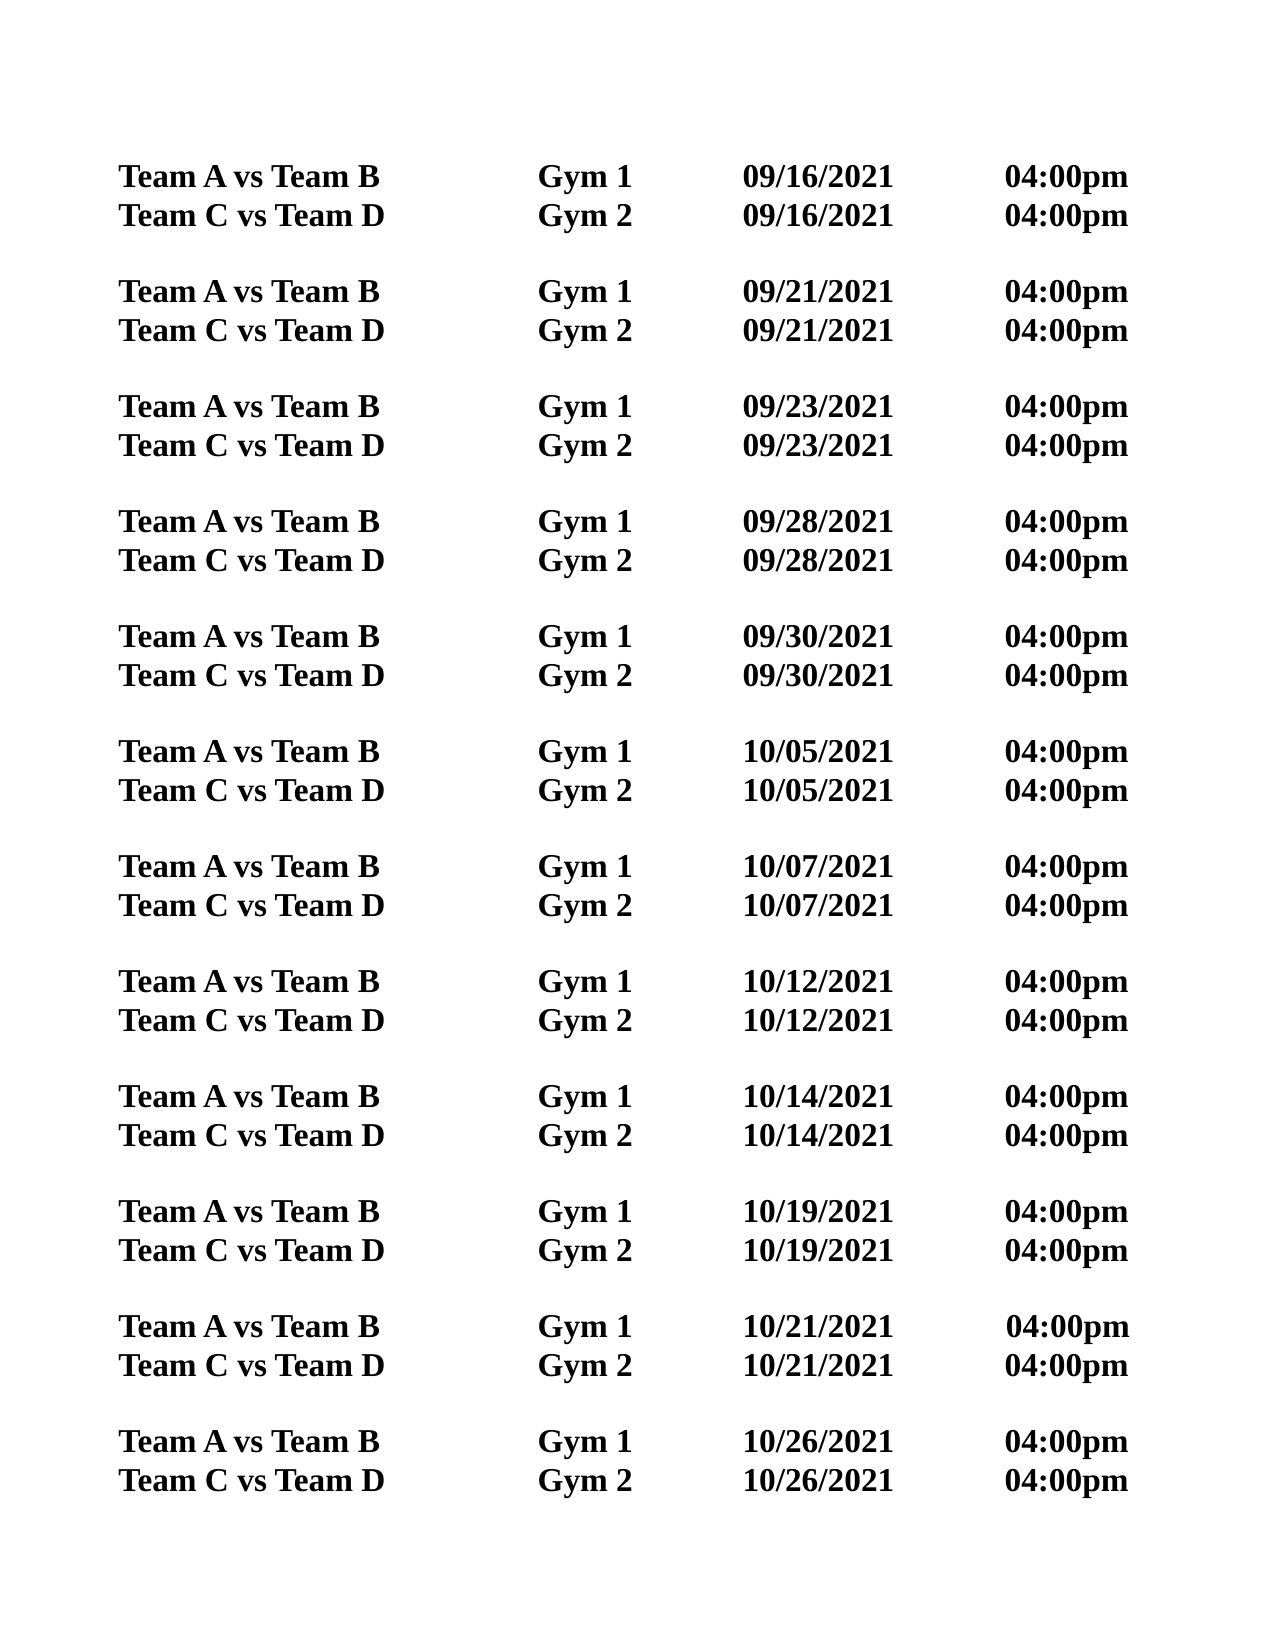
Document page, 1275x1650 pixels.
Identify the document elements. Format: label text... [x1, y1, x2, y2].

text Team C vs Team D Gym 2 09/28/2021 04:00pm [118, 540, 1157, 578]
text Team A vs Team B Gym 1 09/16/2021 04:00pm [118, 156, 1157, 195]
text Team C vs Team D Gym 2 09/23/2021 04:00pm [118, 425, 1157, 463]
text Team C vs Team D Gym 2 10/05/2021 04:00pm [118, 770, 1157, 808]
text Team A vs Team B Gym 1 10/07/2021 04:00pm [118, 846, 1157, 885]
text Team A vs Team B Gym 1 10/26/2021 04:00pm [118, 1421, 1157, 1460]
text Team A vs Team B Gym 1 10/14/2021 04:00pm [118, 1076, 1157, 1115]
text Team C vs Team D Gym 2 10/14/2021 04:00pm [118, 1115, 1157, 1153]
text Team C vs Team D Gym 2 10/21/2021 04:00pm [118, 1345, 1157, 1383]
text Team A vs Team B Gym 1 09/28/2021 04:00pm [118, 501, 1157, 540]
text Team A vs Team B Gym 1 09/23/2021 04:00pm [118, 386, 1157, 425]
text Team A vs Team B Gym 1 10/12/2021 04:00pm [118, 961, 1157, 1000]
text Team C vs Team D Gym 2 10/19/2021 04:00pm [118, 1230, 1157, 1268]
text Team A vs Team B Gym 1 10/19/2021 04:00pm [118, 1191, 1157, 1230]
text Team C vs Team D Gym 2 10/07/2021 04:00pm [118, 885, 1157, 923]
text Team A vs Team B Gym 1 10/05/2021 04:00pm [118, 731, 1157, 770]
text Team C vs Team D Gym 2 10/12/2021 04:00pm [118, 1000, 1157, 1038]
text Team A vs Team B Gym 1 10/21/2021 04:00pm [118, 1306, 1157, 1345]
text Team C vs Team D Gym 2 09/16/2021 04:00pm [118, 195, 1157, 233]
text Team C vs Team D Gym 2 09/30/2021 04:00pm [118, 655, 1157, 693]
text Team C vs Team D Gym 2 09/21/2021 04:00pm [118, 310, 1157, 348]
text Team C vs Team D Gym 2 10/26/2021 04:00pm [118, 1460, 1157, 1498]
text Team A vs Team B Gym 1 09/21/2021 04:00pm [118, 271, 1157, 310]
text Team A vs Team B Gym 1 09/30/2021 04:00pm [118, 616, 1157, 655]
